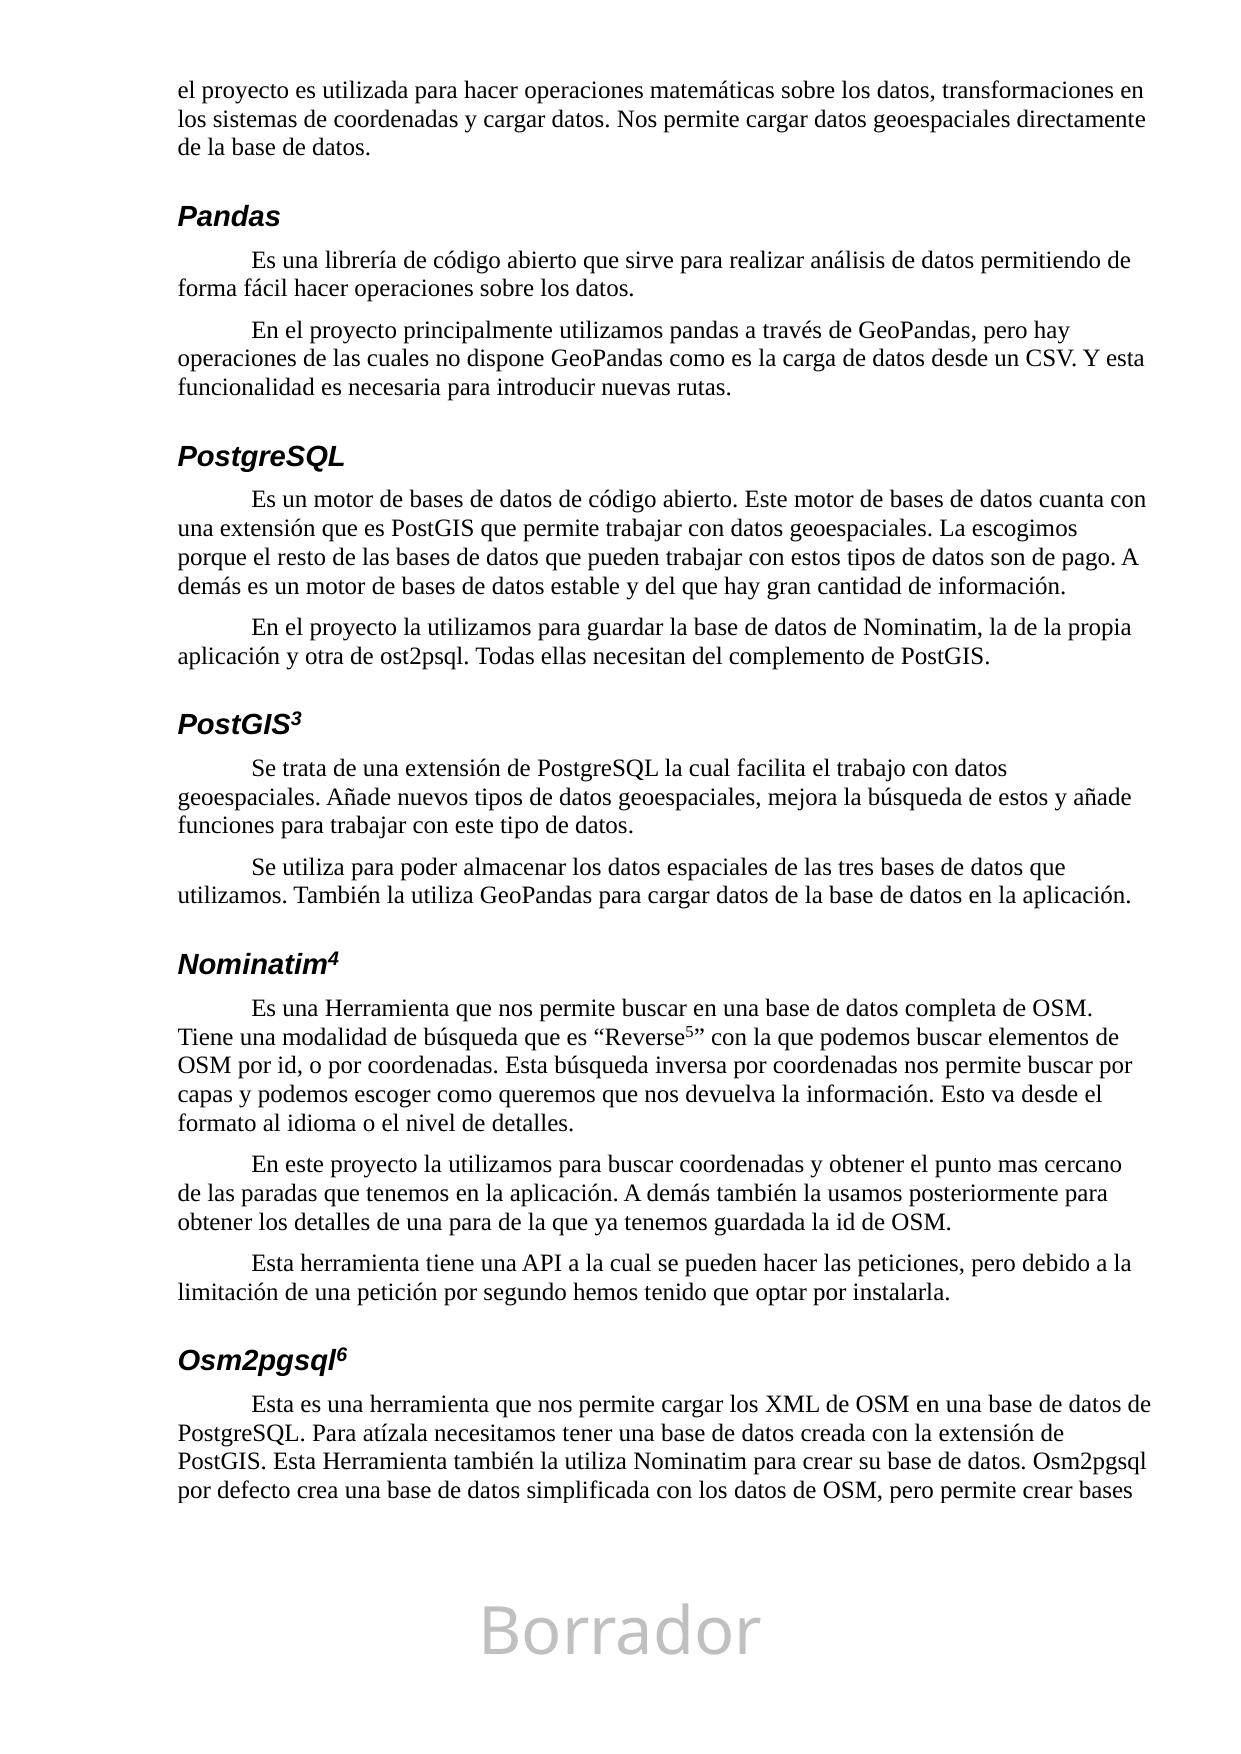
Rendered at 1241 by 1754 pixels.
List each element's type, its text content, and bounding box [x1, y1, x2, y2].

text Es una librería de código abierto que sirve para realizar análisis de datos permitiendo de forma fácil hacer operaciones sobre los datos. [177, 245, 1152, 302]
subtitle Pandas [177, 199, 1152, 232]
text En el proyecto la utilizamos para guardar la base de datos de Nominatim, la de la propia aplicación y otra de ost2psql. Todas ellas necesitan del complemento de PostGIS. [177, 612, 1152, 669]
subtitle Osm2pgsql [177, 1343, 1152, 1376]
text Se trata de una extensión de PostgreSQL la cual facilita el trabajo con datos geoespaciales. Añade nuevos tipos de datos geoespaciales, mejora la búsqueda de estos y añade funciones para trabajar con este tipo de datos. [177, 753, 1152, 839]
text Esta herramienta tiene una API a la cual se pueden hacer las peticiones, pero debido a la limitación de una petición por segundo hemos tenido que optar por instalarla. [177, 1248, 1152, 1305]
subtitle PostGIS [177, 707, 1152, 741]
subtitle PostgreSQL [177, 438, 1152, 472]
text Es un motor de bases de datos de código abierto. Este motor de bases de datos cuanta con una extensión que es PostGIS que permite trabajar con datos geoespaciales. La escogimos porque el resto de las bases de datos que pueden trabajar con estos tipos de datos son de pago. A demás es un motor de bases de datos estable y del que hay gran cantidad de información. [177, 484, 1152, 599]
text Es una Herramienta que nos permite buscar en una base de datos completa de OSM. Tiene una modalidad de búsqueda que es “Reverse” con la que podemos buscar elementos de OSM por id, o por coordenadas. Esta búsqueda inversa por coordenadas nos permite buscar por capas y podemos escoger como queremos que nos devuelva la información. Esto va desde el formato al idioma o el nivel de detalles. [177, 993, 1152, 1137]
subtitle Nominatim [177, 947, 1152, 980]
text Se utiliza para poder almacenar los datos espaciales de las tres bases de datos que utilizamos. También la utiliza GeoPandas para cargar datos de la base de datos en la aplicación. [177, 852, 1152, 909]
text En este proyecto la utilizamos para buscar coordenadas y obtener el punto mas cercano de las paradas que tenemos en la aplicación. A demás también la usamos posteriormente para obtener los detalles de una para de la que ya tenemos guardada la id de OSM. [177, 1149, 1152, 1235]
text Es una librería de Python que extiende de la librería Pandas, permitiendo realizar todas las operaciones que permite Pandas y también aporta una serie de operaciones geoespaciales. En el proyecto es utilizada para hacer operaciones matemáticas sobre los datos, transformaciones en los sistemas de coordenadas y cargar datos. Nos permite cargar datos geoespaciales directamente de la base de datos. [177, 75, 1152, 161]
text Esta es una herramienta que nos permite cargar los XML de OSM en una base de datos de PostgreSQL. Para atízala necesitamos tener una base de datos creada con la extensión de PostGIS. Esta Herramienta también la utiliza Nominatim para crear su base de datos. Osm2pgsql por defecto crea una base de datos simplificada con los datos de OSM, pero permite crear bases [177, 1389, 1152, 1503]
text En el proyecto principalmente utilizamos pandas a través de GeoPandas, pero hay operaciones de las cuales no dispone GeoPandas como es la carga de datos desde un CSV. Y esta funcionalidad es necesaria para introducir nuevas rutas. [177, 315, 1152, 401]
